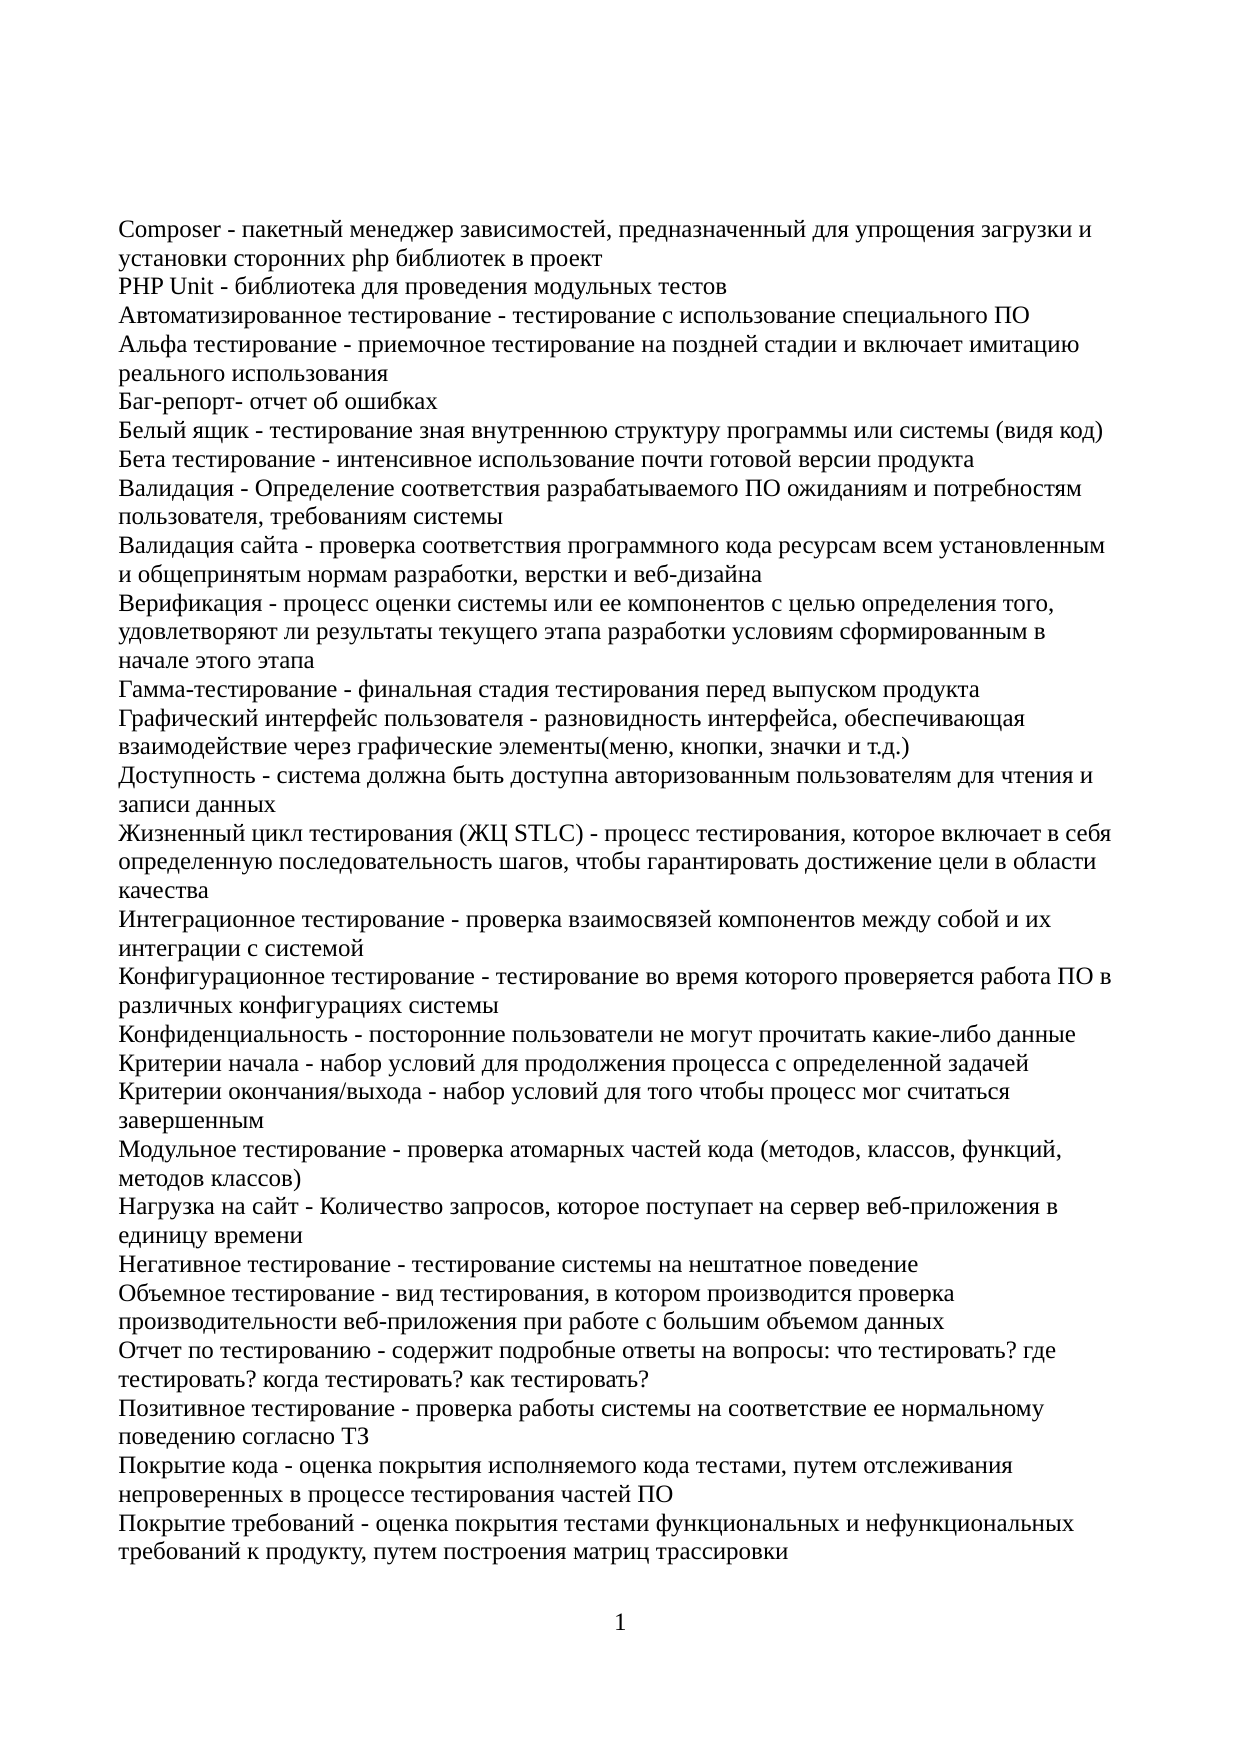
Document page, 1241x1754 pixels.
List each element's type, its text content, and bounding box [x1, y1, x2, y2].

subtitle cofeek@fedora [118, 118, 1122, 166]
text Composer - пакетный менеджер зависимостей, предназначенный для упрощения загрузки и установки сторонних php библиотек в проект PHP Unit - библиотека для проведения модульных тестов Автоматизированное тестирование - тестирование с использование специального ПО Альфа тестирование - приемочное тестирование на поздней стадии и включает имитацию реального использования Баг-репорт- отчет об ошибках Белый ящик - тестирование зная внутреннюю структуру программы или системы (видя код) Бета тестирование - интенсивное использование почти готовой версии продукта Валидация - Определение соответствия разрабатываемого ПО ожиданиям и потребностям пользователя, требованиям системы Валидация сайта - проверка соответствия программного кода ресурсам всем установленным и общепринятым нормам разработки, верстки и веб-дизайна Верификация - процесс оценки системы или ее компонентов с целью определения того, удовлетворяют ли результаты текущего этапа разработки условиям сформированным в начале этого этапа Гамма-тестирование - финальная стадия тестирования перед выпуском продукта Графический интерфейс пользователя - разновидность интерфейса, обеспечивающая взаимодействие через графические элементы(меню, кнопки, значки и т.д.) Доступность - система должна быть доступна авторизованным пользователям для чтения и записи данных Жизненный цикл тестирования (ЖЦ STLC) - процесс тестирования, которое включает в себя определенную последовательность шагов, чтобы гарантировать достижение цели в области качества Интеграционное тестирование - проверка взаимосвязей компонентов между собой и их интеграции с системой Конфигурационное тестирование - тестирование во время которого проверяется работа ПО в различных конфигурациях системы Конфиденциальность - посторонние пользователи не могут прочитать какие-либо данные Критерии начала - набор условий для продолжения процесса с определенной задачей Критерии окончания/выхода - набор условий для того чтобы процесс мог считаться завершенным Модульное тестирование - проверка атомарных частей кода (методов, классов, функций, методов классов) Нагрузка на сайт - Количество запросов, которое поступает на сервер веб-приложения в единицу времени Негативное тестирование - тестирование системы на нештатное поведение Объемное тестирование - вид тестирования, в котором производится проверка производительности веб-приложения при работе с большим объемом данных Отчет по тестированию - содержит подробные ответы на вопросы: что тестировать? где тестировать? когда тестировать? как тестировать? Позитивное тестирование - проверка работы системы на соответствие ее нормальному поведению согласно ТЗ Покрытие кода - оценка покрытия исполняемого кода тестами, путем отслеживания непроверенных в процессе тестирования частей ПО Покрытие требований - оценка покрытия тестами функциональных и нефункциональных требований к продукту, путем построения матриц трассировки [118, 214, 1122, 1565]
